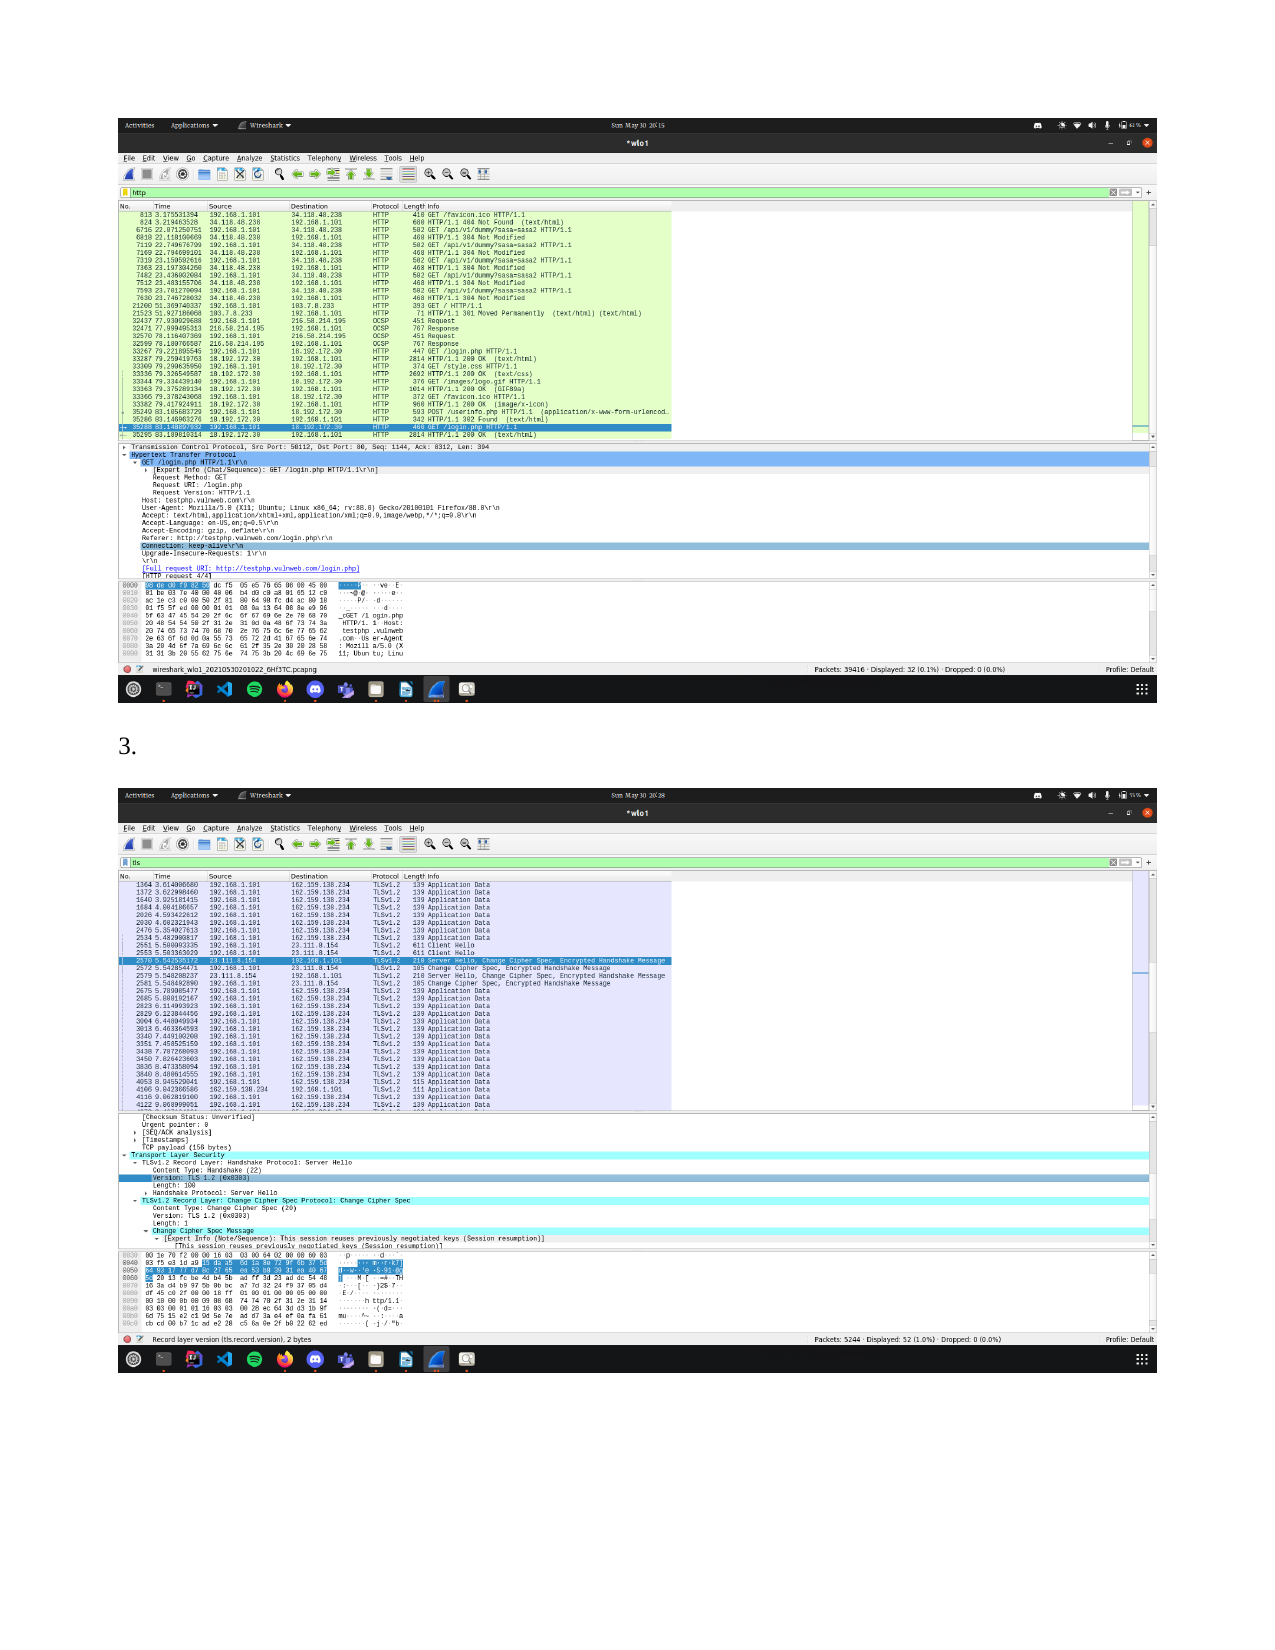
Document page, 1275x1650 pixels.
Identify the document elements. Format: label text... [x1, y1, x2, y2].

text 3. [118, 731, 1157, 760]
picture [118, 118, 1157, 703]
picture [118, 788, 1157, 1373]
